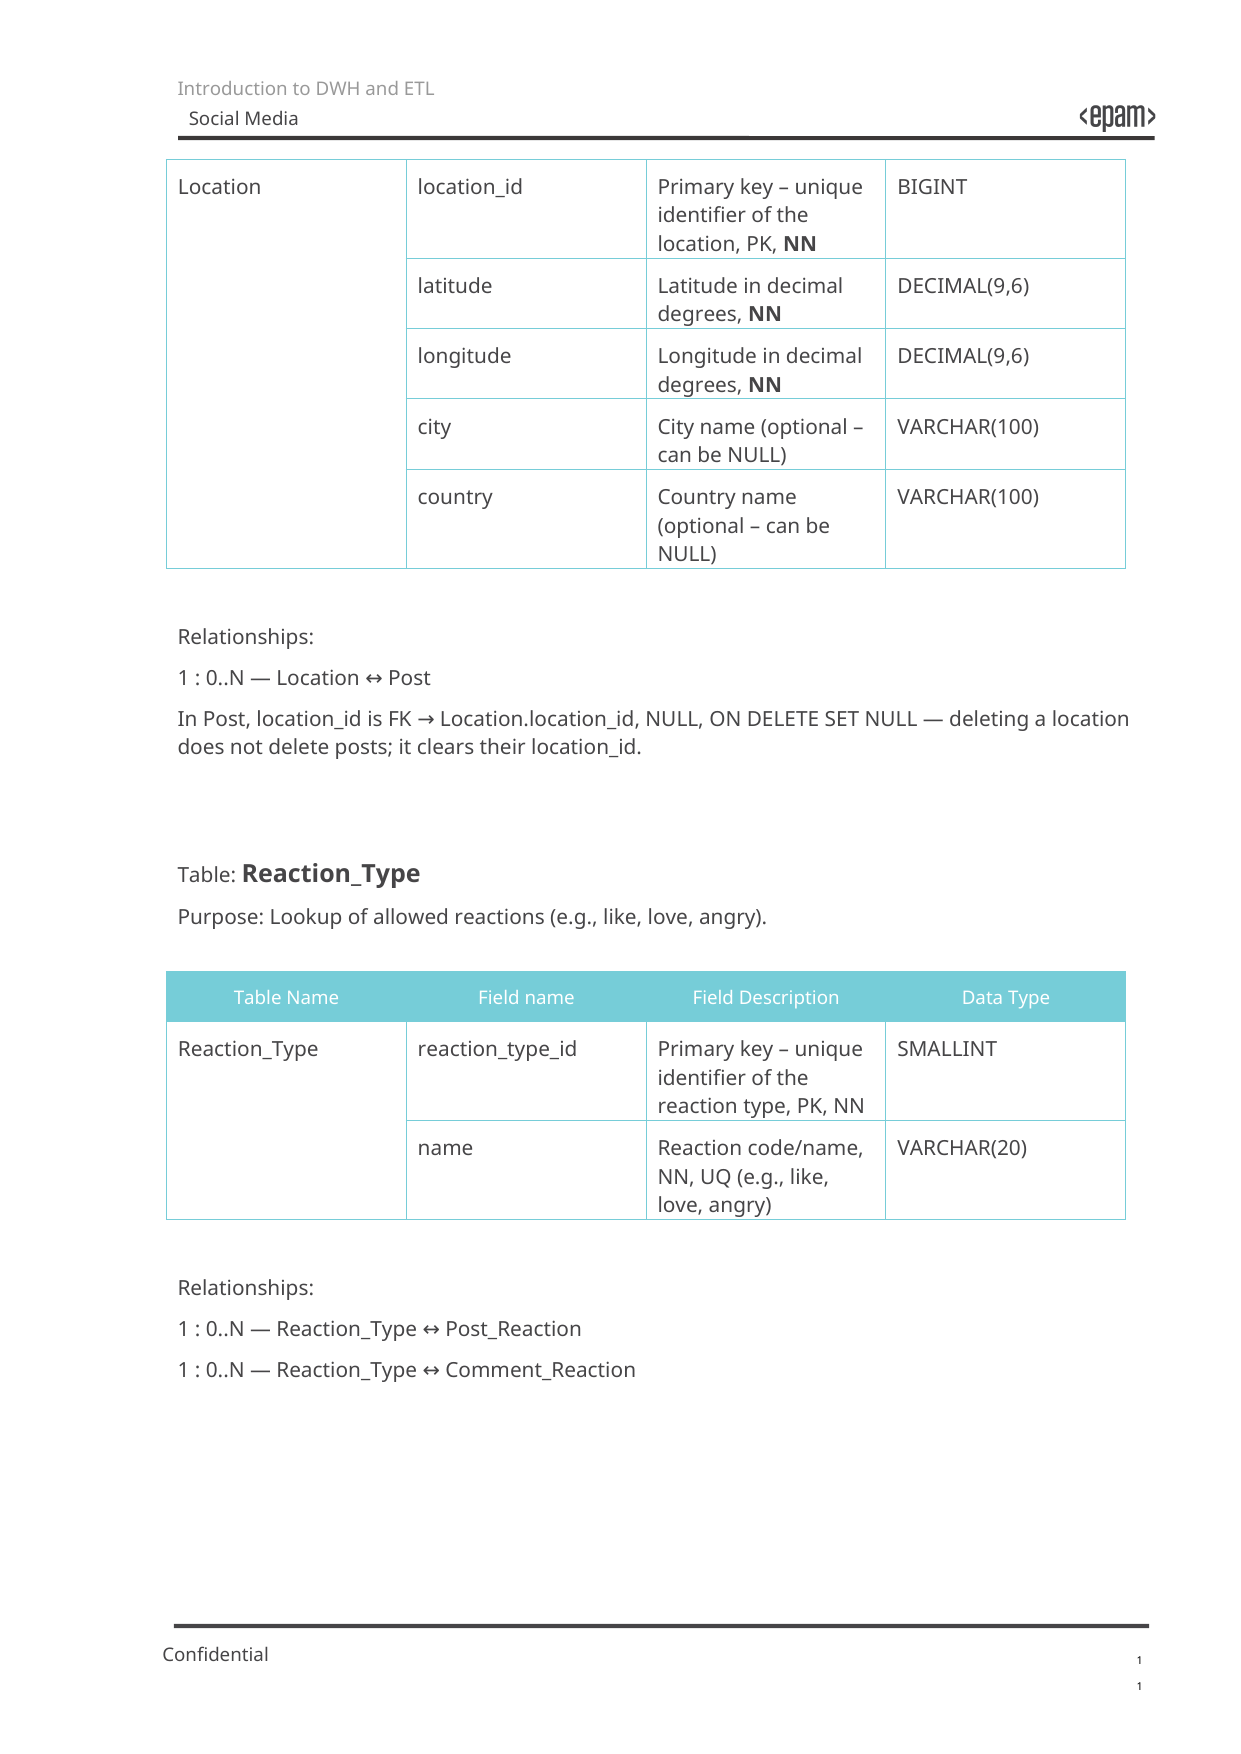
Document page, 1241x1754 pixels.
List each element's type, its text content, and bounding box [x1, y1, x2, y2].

table_cell Primary key – unique identifier of the location, PK, NN [647, 160, 885, 257]
text 1 : 0..N — Location ↔ Post [177, 663, 1152, 691]
table_cell Location [167, 160, 406, 568]
table_cell Reaction code/name, NN, UQ (e.g., like, love, angry) [647, 1121, 885, 1219]
table_cell Reaction_Type [167, 1022, 406, 1219]
table_cell country [407, 470, 646, 568]
text Purpose: Lookup of allowed reactions (e.g., like, love, angry). [177, 902, 1152, 930]
table_header Table Name [167, 972, 406, 1021]
table_cell reaction_type_id [407, 1022, 646, 1120]
table_cell Longitude in decimal degrees, NN [647, 329, 885, 398]
table_cell Country name (optional – can be NULL) [647, 470, 885, 568]
table_cell Latitude in decimal degrees, NN [647, 259, 885, 328]
table_cell VARCHAR(100) [886, 399, 1125, 469]
text Table: Reaction_Type [177, 855, 1152, 889]
table_header Field name [407, 972, 646, 1021]
table_cell VARCHAR(20) [886, 1121, 1125, 1219]
table_cell location_id [407, 160, 646, 257]
text Relationships: [177, 622, 1152, 651]
table_cell SMALLINT [886, 1022, 1125, 1120]
table_cell Primary key – unique identifier of the reaction type, PK, NN [647, 1022, 885, 1120]
text 1 : 0..N — Reaction_Type ↔ Post_Reaction [177, 1314, 1152, 1342]
table_cell BIGINT [886, 160, 1125, 257]
table_cell DECIMAL(9,6) [886, 329, 1125, 398]
table_header Data Type [886, 972, 1125, 1021]
text In Post, location_id is FK → Location.location_id, NULL, ON DELETE SET NULL — deleting a location does not delete posts; it clears their location_id. [177, 704, 1152, 761]
text 1 : 0..N — Reaction_Type ↔ Comment_Reaction [177, 1355, 1152, 1383]
table_cell VARCHAR(100) [886, 470, 1125, 568]
table_header Field Description [647, 972, 885, 1021]
text Relationships: [177, 1273, 1152, 1302]
table_cell longitude [407, 329, 646, 398]
table_cell latitude [407, 259, 646, 328]
table_cell City name (optional – can be NULL) [647, 399, 885, 469]
table_cell city [407, 399, 646, 469]
table_cell DECIMAL(9,6) [886, 259, 1125, 328]
table_cell name [407, 1121, 646, 1219]
